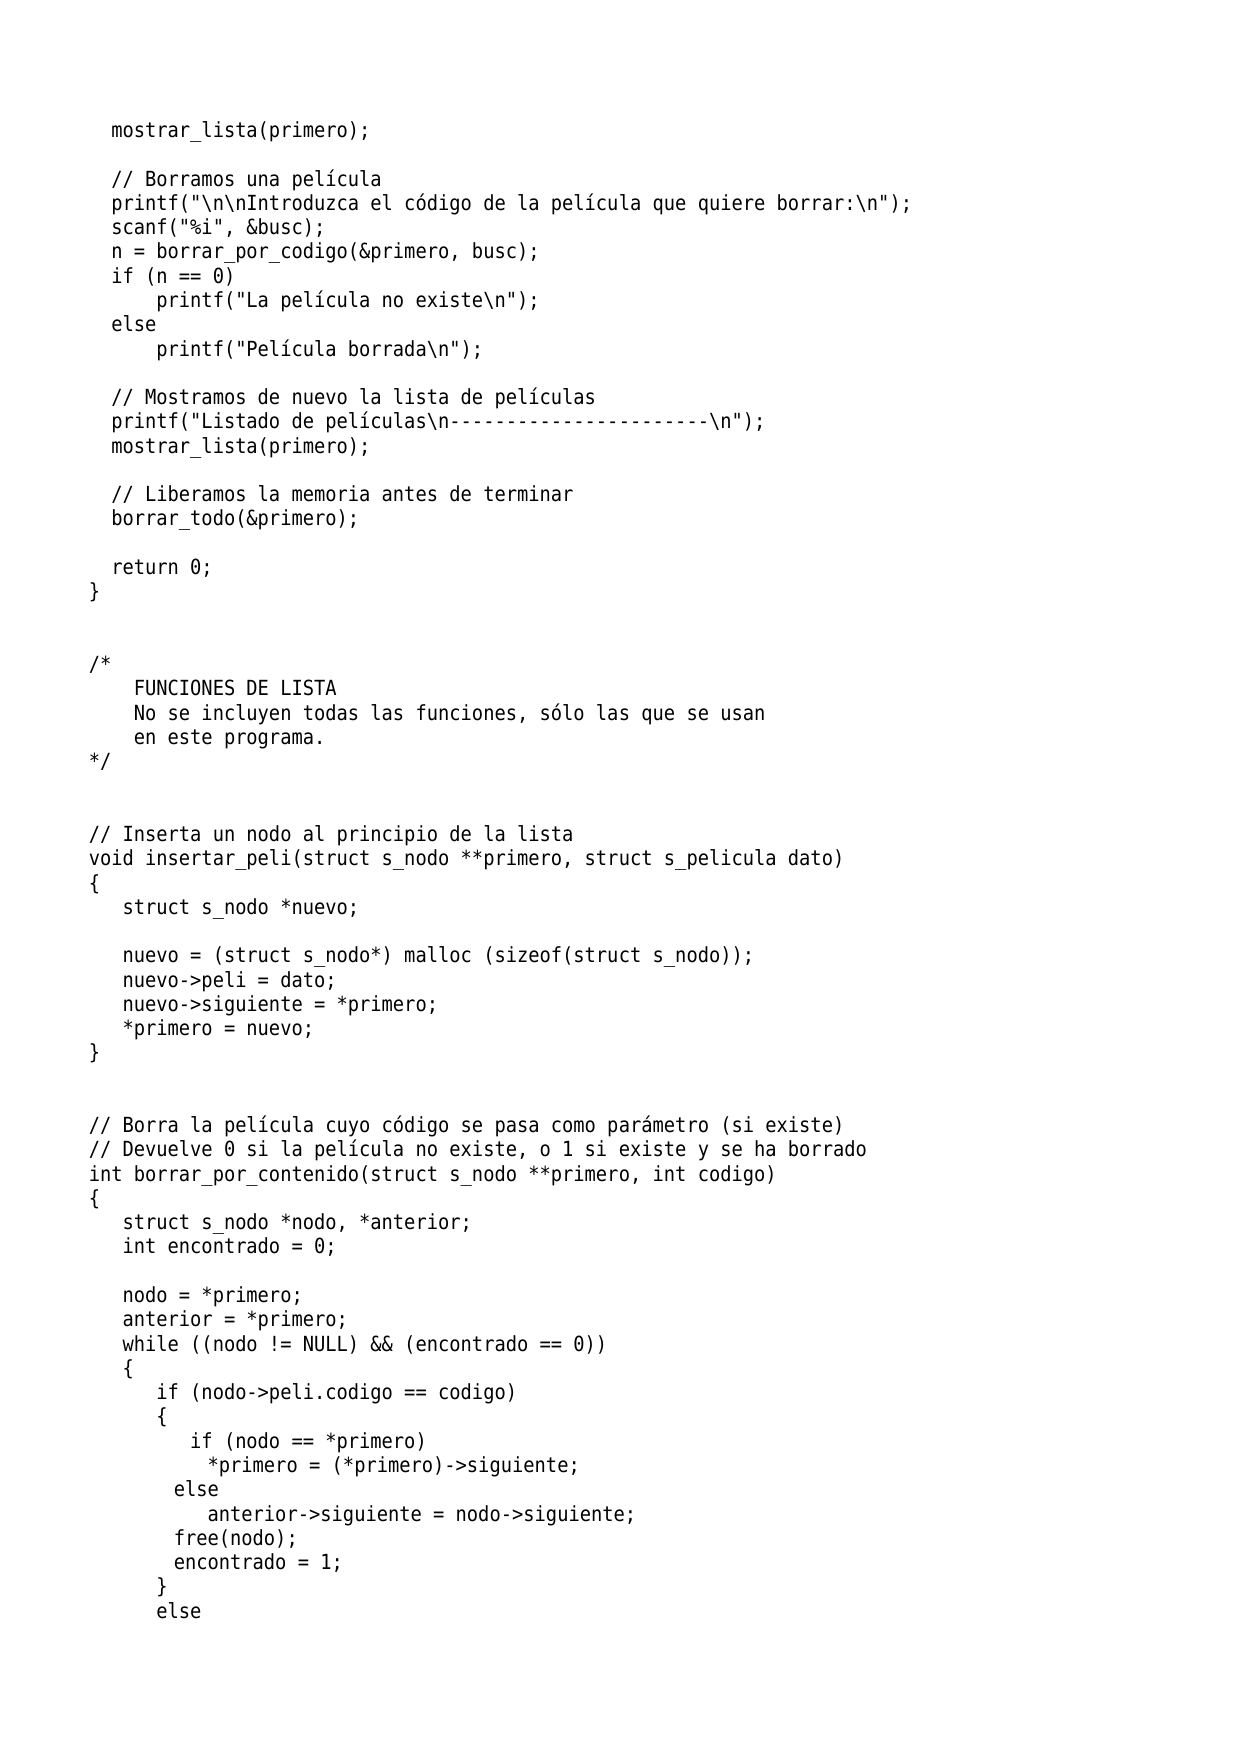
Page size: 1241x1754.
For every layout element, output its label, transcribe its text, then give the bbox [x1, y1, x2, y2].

text printf("\n\nIntroduzca el código de la película que quiere borrar:\n"); [88, 191, 1152, 215]
text nuevo = (struct s_nodo*) malloc (sizeof(struct s_nodo)); [88, 943, 1152, 968]
text encontrado = 1; [88, 1550, 1152, 1574]
text } [88, 1574, 1152, 1599]
text if (n == 0) [88, 264, 1152, 288]
text */ [88, 749, 1152, 773]
text int borrar_por_contenido(struct s_nodo **primero, int codigo) [88, 1162, 1152, 1186]
text return 0; [88, 555, 1152, 579]
text struct s_nodo *nodo, *anterior; [88, 1210, 1152, 1234]
text mostrar_lista(primero); [88, 434, 1152, 458]
text } [88, 579, 1152, 603]
text else [88, 312, 1152, 337]
text { [88, 1356, 1152, 1380]
text nuevo->siguiente = *primero; [88, 992, 1152, 1016]
text FUNCIONES DE LISTA [88, 676, 1152, 701]
text // Borramos una película [88, 167, 1152, 191]
text { [88, 871, 1152, 895]
text // Mostramos de nuevo la lista de películas [88, 385, 1152, 409]
text if (nodo == *primero) [88, 1429, 1152, 1453]
text nuevo->peli = dato; [88, 968, 1152, 992]
text scanf("%i", &busc); [88, 215, 1152, 239]
text if (nodo->peli.codigo == codigo) [88, 1380, 1152, 1404]
text nodo = *primero; [88, 1283, 1152, 1307]
text void insertar_peli(struct s_nodo **primero, struct s_pelicula dato) [88, 846, 1152, 871]
text mostrar_lista(primero); [88, 118, 1152, 142]
text printf("Listado de películas\n-----------------------\n"); [88, 409, 1152, 434]
text n = borrar_por_codigo(&primero, busc); [88, 239, 1152, 264]
text printf("Película borrada\n"); [88, 337, 1152, 361]
text { [88, 1404, 1152, 1429]
text // Liberamos la memoria antes de terminar [88, 482, 1152, 506]
text *primero = (*primero)->siguiente; [88, 1453, 1152, 1477]
text *primero = nuevo; [88, 1016, 1152, 1040]
text while ((nodo != NULL) && (encontrado == 0)) [88, 1332, 1152, 1356]
text else [88, 1599, 1152, 1623]
text /* [88, 652, 1152, 676]
text anterior->siguiente = nodo->siguiente; [88, 1502, 1152, 1526]
text // Inserta un nodo al principio de la lista [88, 822, 1152, 846]
text anterior = *primero; [88, 1307, 1152, 1332]
text // Devuelve 0 si la película no existe, o 1 si existe y se ha borrado [88, 1137, 1152, 1162]
text { [88, 1186, 1152, 1210]
text int encontrado = 0; [88, 1234, 1152, 1259]
text borrar_todo(&primero); [88, 506, 1152, 531]
text printf("La película no existe\n"); [88, 288, 1152, 312]
text } [88, 1040, 1152, 1065]
text No se incluyen todas las funciones, sólo las que se usan [88, 701, 1152, 725]
text // Borra la película cuyo código se pasa como parámetro (si existe) [88, 1113, 1152, 1137]
text struct s_nodo *nuevo; [88, 895, 1152, 919]
text en este programa. [88, 725, 1152, 749]
text else [88, 1477, 1152, 1502]
text free(nodo); [88, 1526, 1152, 1550]
